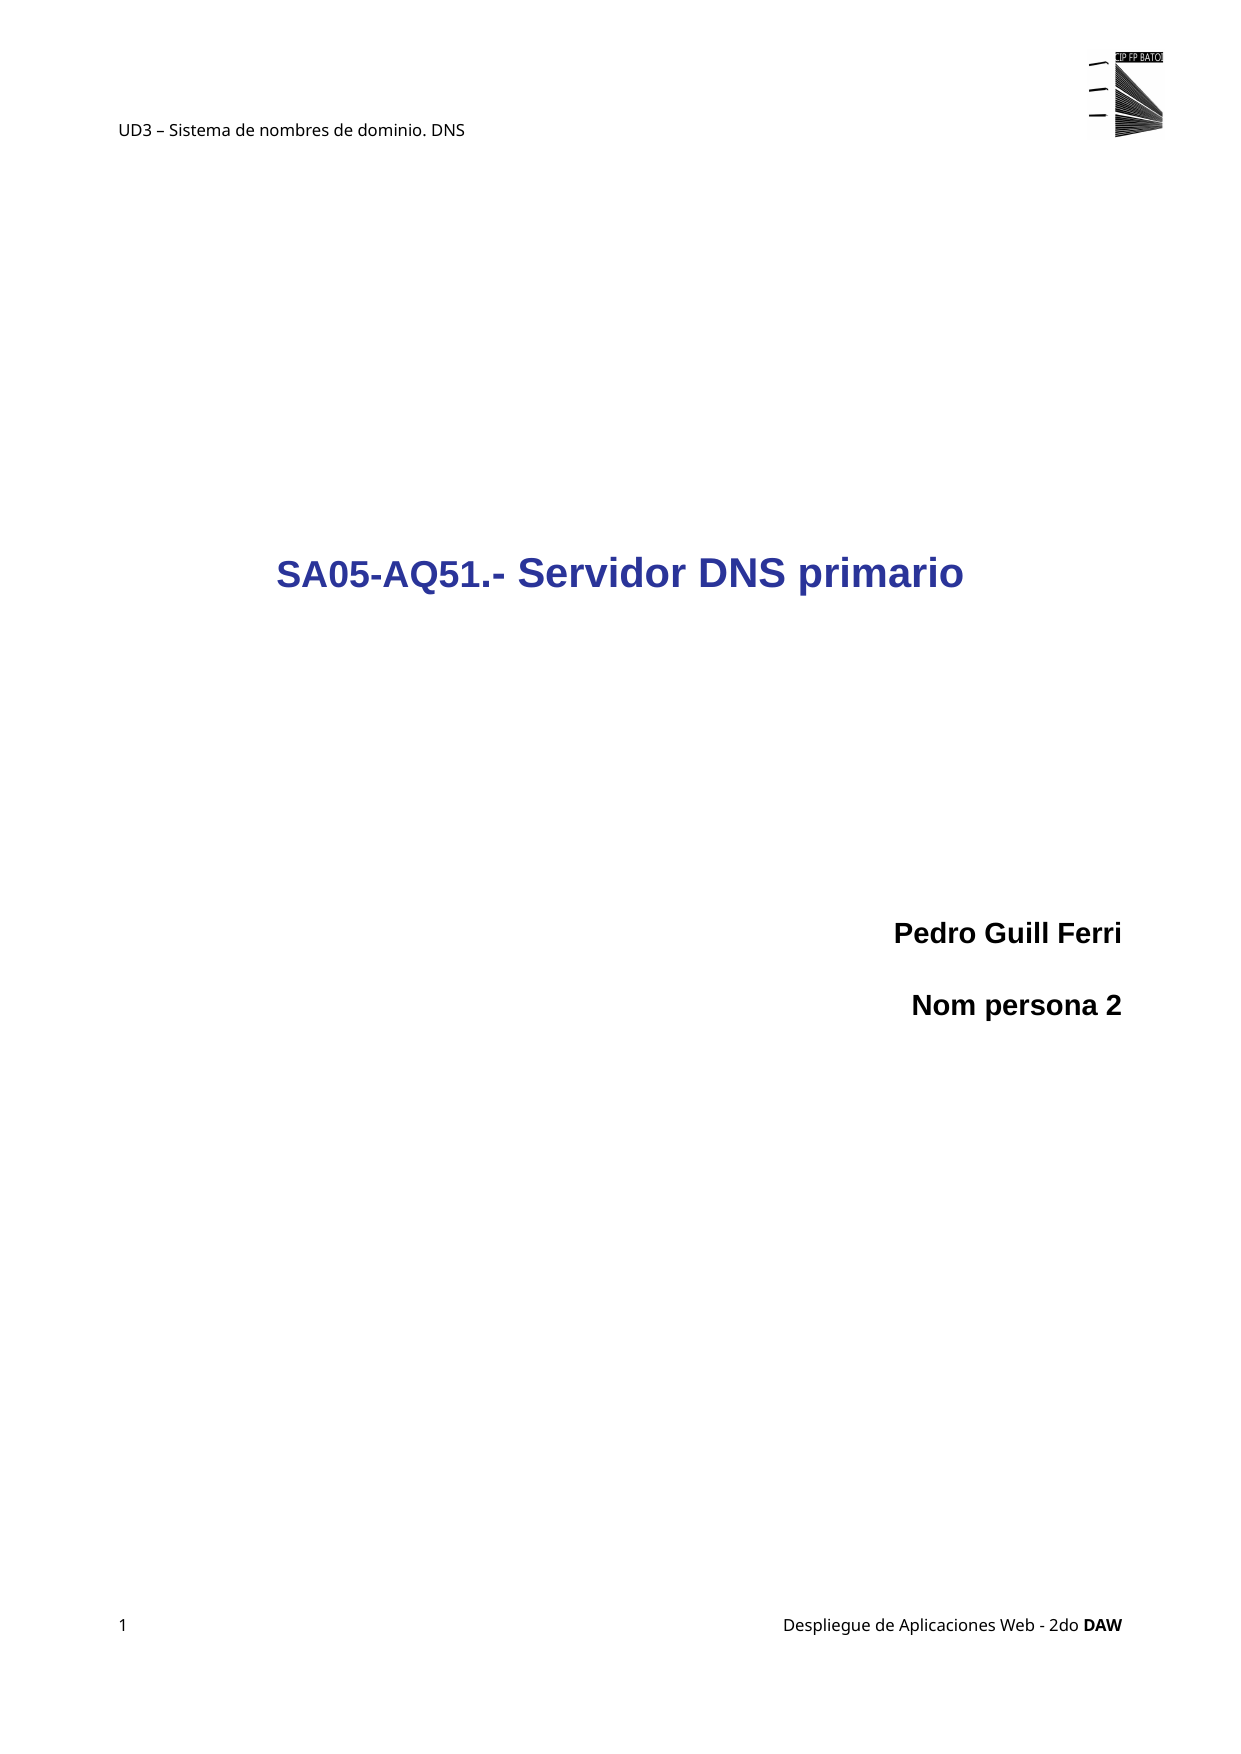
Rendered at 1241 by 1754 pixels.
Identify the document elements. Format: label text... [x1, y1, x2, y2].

picture [1087, 49, 1165, 140]
subtitle SA05-AQ51.- Servidor DNS primario [118, 548, 1122, 596]
subtitle Pedro Guill Ferri [118, 916, 1122, 950]
text Nom persona 2 [118, 987, 1122, 1021]
